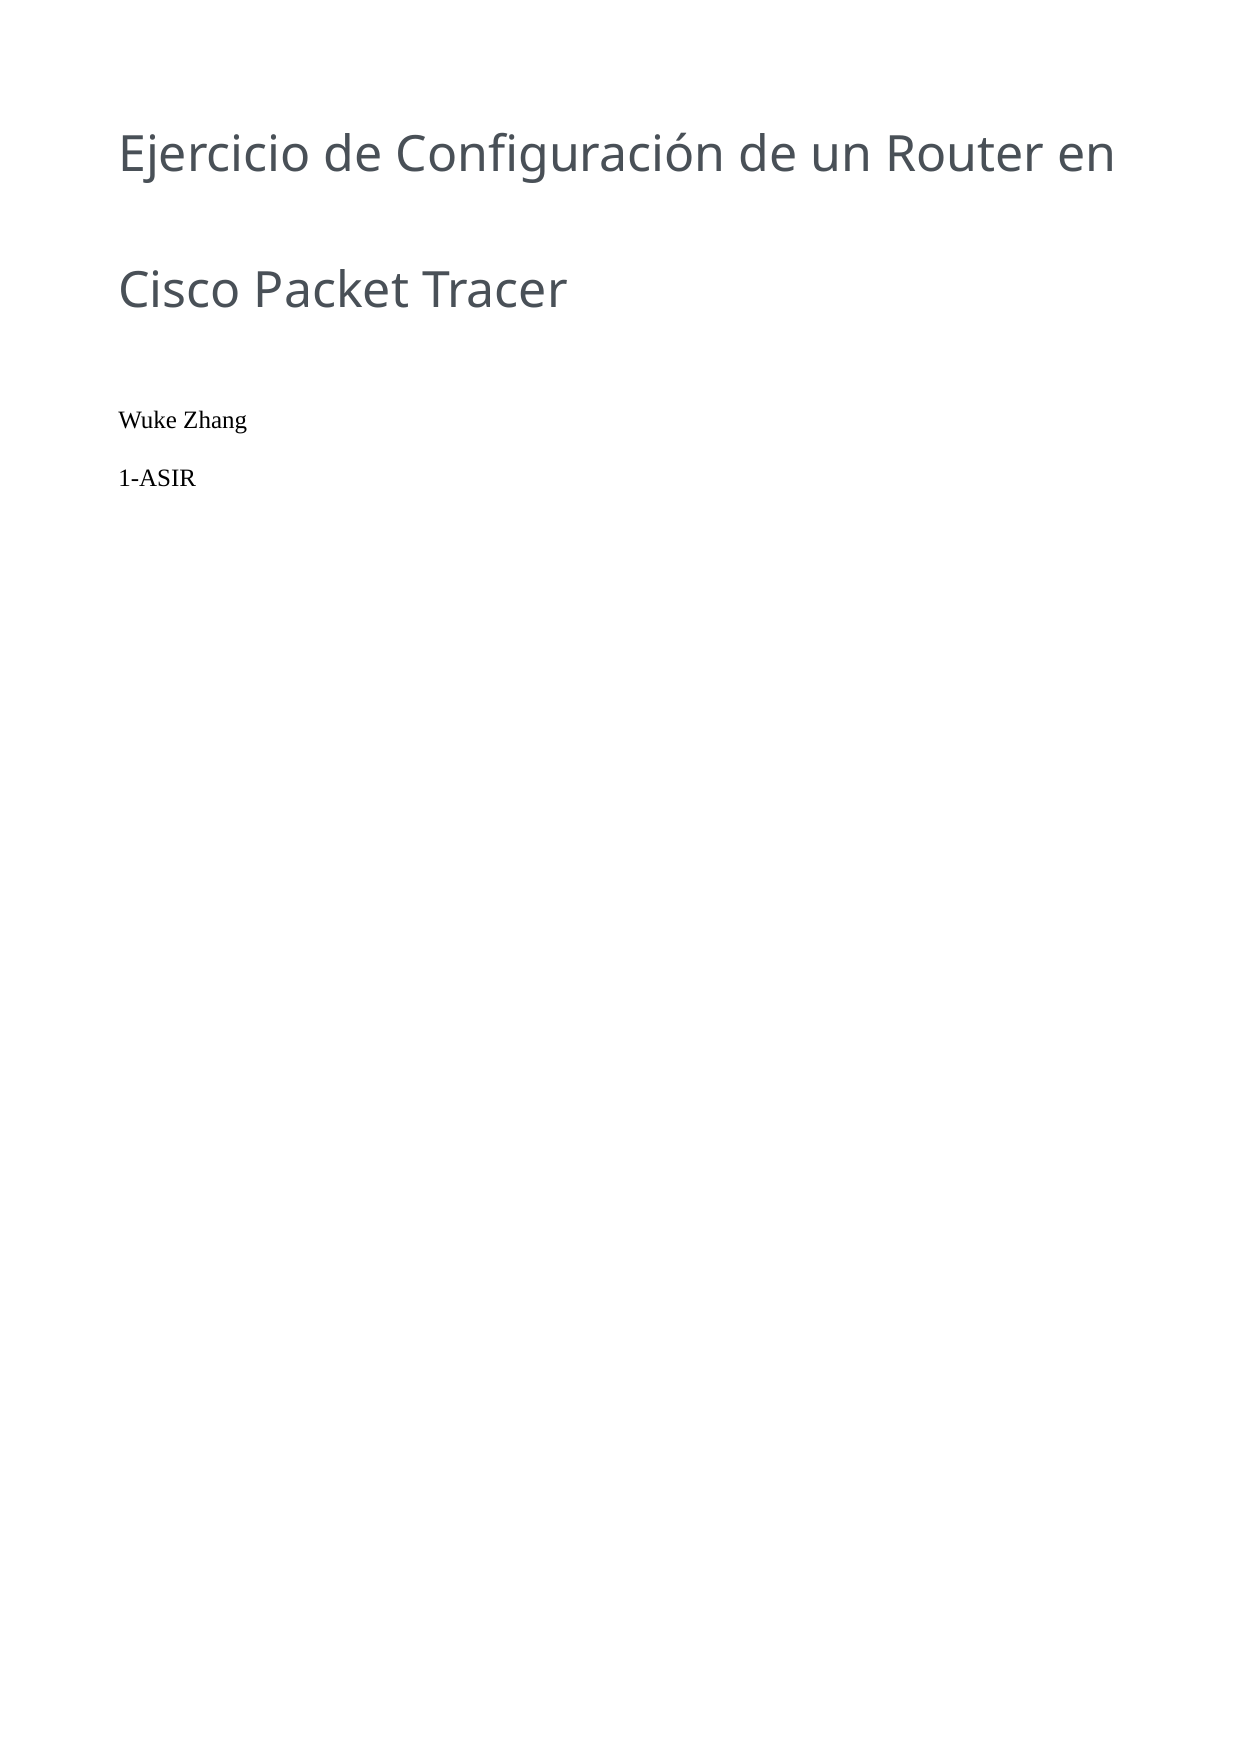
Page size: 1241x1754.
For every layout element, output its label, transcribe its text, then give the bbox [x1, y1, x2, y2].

text 1-ASIR [118, 463, 1122, 491]
text Wuke Zhang [118, 405, 1122, 434]
subtitle Ejercicio de Configuración de un Router en Cisco Packet Tracer [118, 118, 1122, 322]
